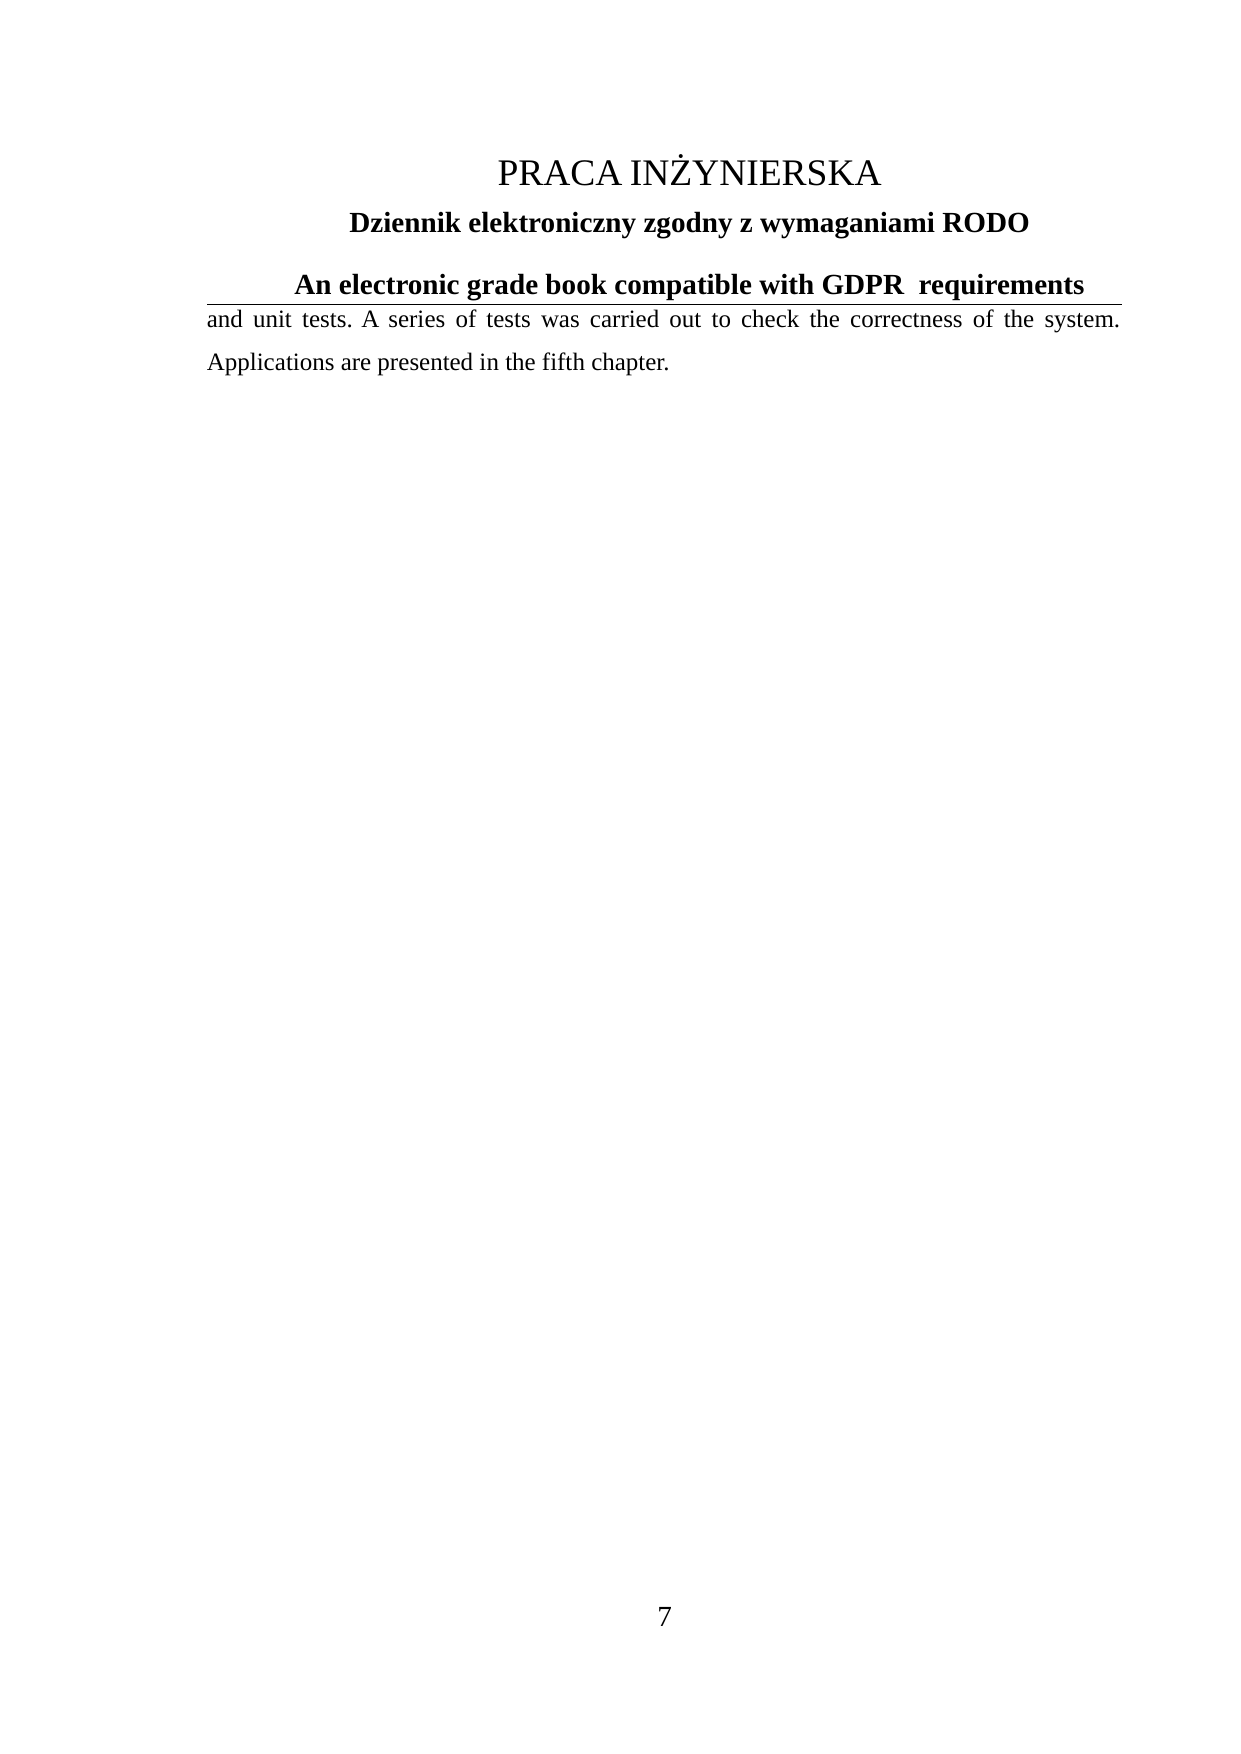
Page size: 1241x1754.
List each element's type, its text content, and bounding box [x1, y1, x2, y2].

text and unit tests. A series of tests was carried out to check the correctness of the system. Applications are presented in the fifth chapter. [207, 305, 1122, 376]
